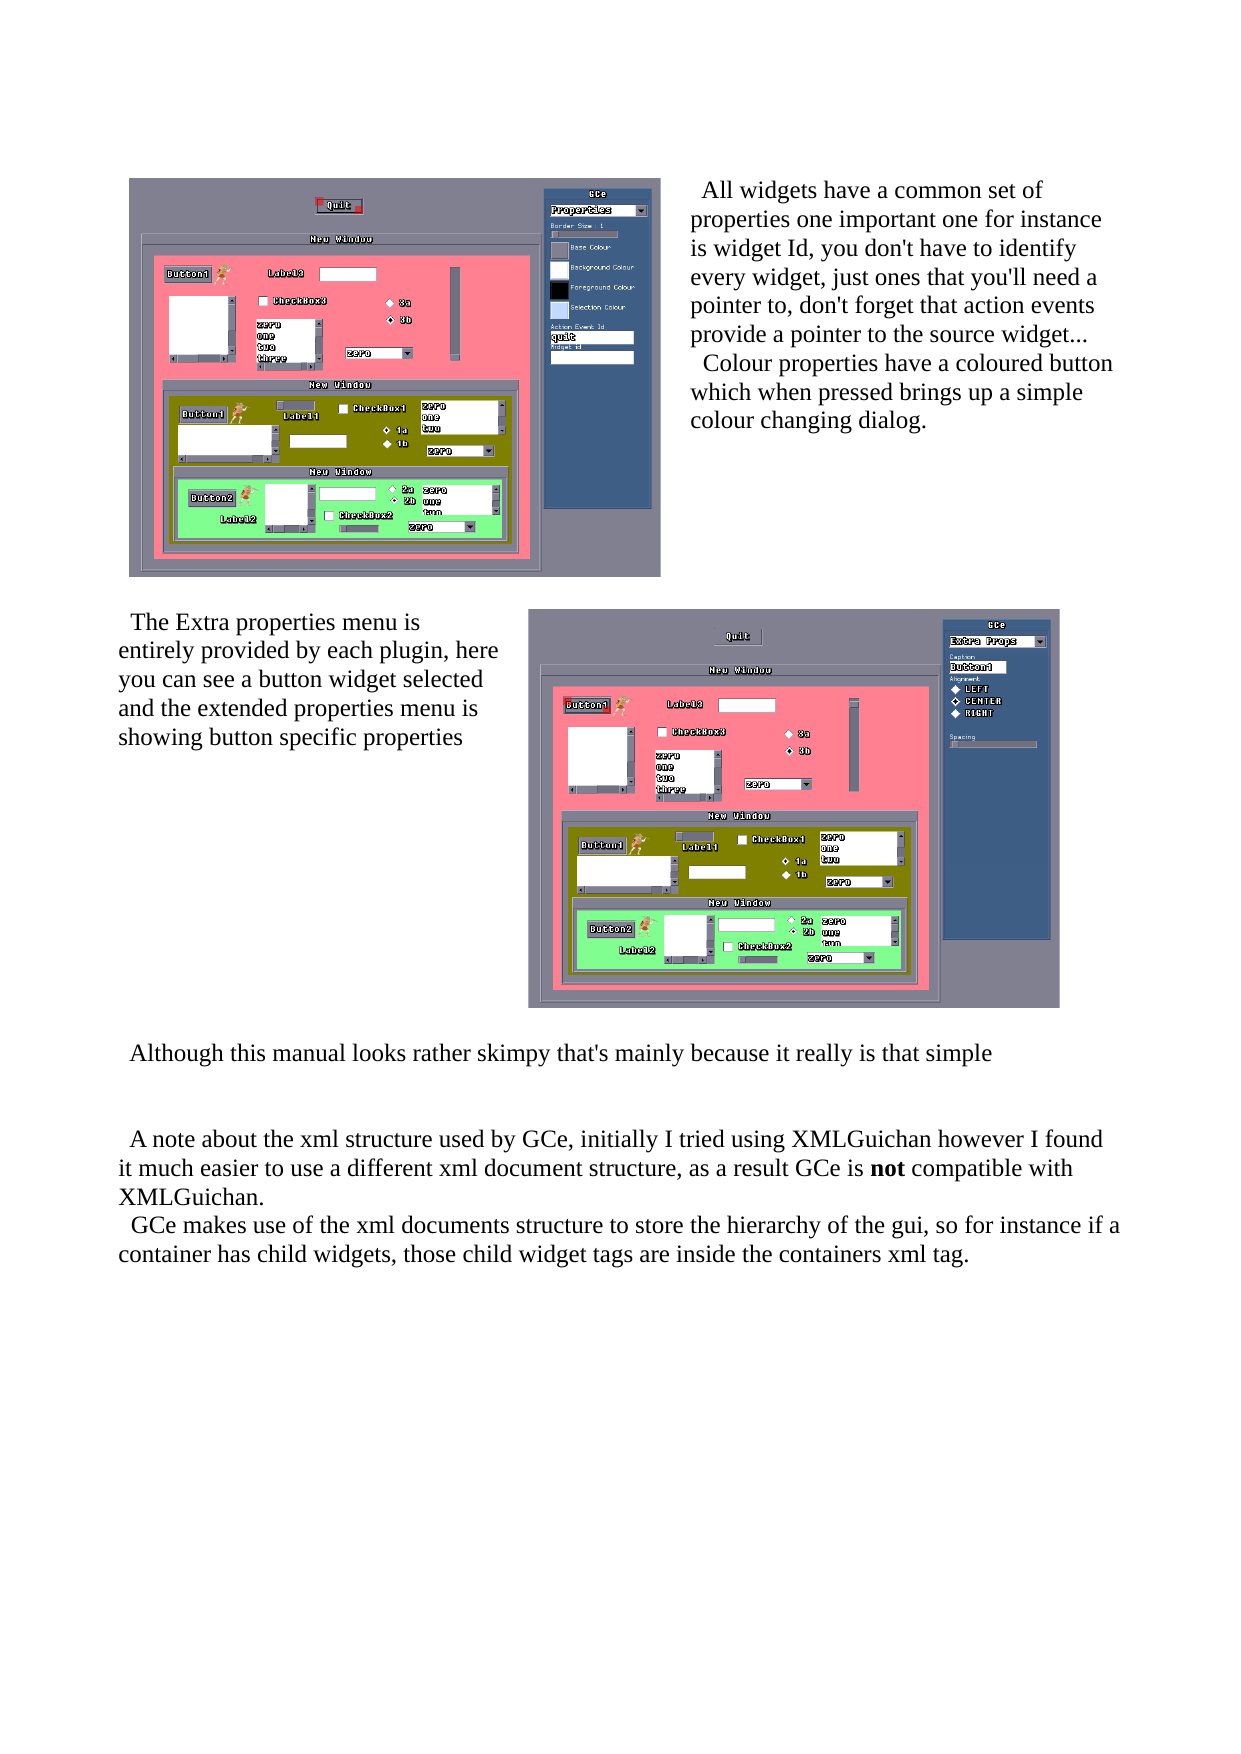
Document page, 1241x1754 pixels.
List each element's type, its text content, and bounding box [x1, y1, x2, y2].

picture [129, 178, 661, 577]
text A note about the xml structure used by GCe, initially I tried using XMLGuichan however I found it much easier to use a different xml document structure, as a result GCe is not compatible with XMLGuichan. [118, 1124, 1122, 1211]
text All widgets have a common set of properties one important one for instance is widget Id, you don't have to identify every widget, just ones that you'll need a pointer to, don't forget that action events provide a pointer to the source widget... [118, 176, 1122, 348]
text Colour properties have a coloured button which when pressed brings up a simple colour changing dialog. [661, 348, 1122, 434]
text Although this manual looks rather skimpy that's mainly because it really is that simple [118, 1038, 1122, 1067]
picture [528, 609, 1060, 1008]
text The Extra properties menu is entirely provided by each plugin, here you can see a button widget selected and the extended properties menu is showing button specific properties [118, 607, 1122, 751]
text GCe makes use of the xml documents structure to store the hierarchy of the gui, so for instance if a container has child widgets, those child widget tags are inside the containers xml tag. [118, 1211, 1122, 1268]
